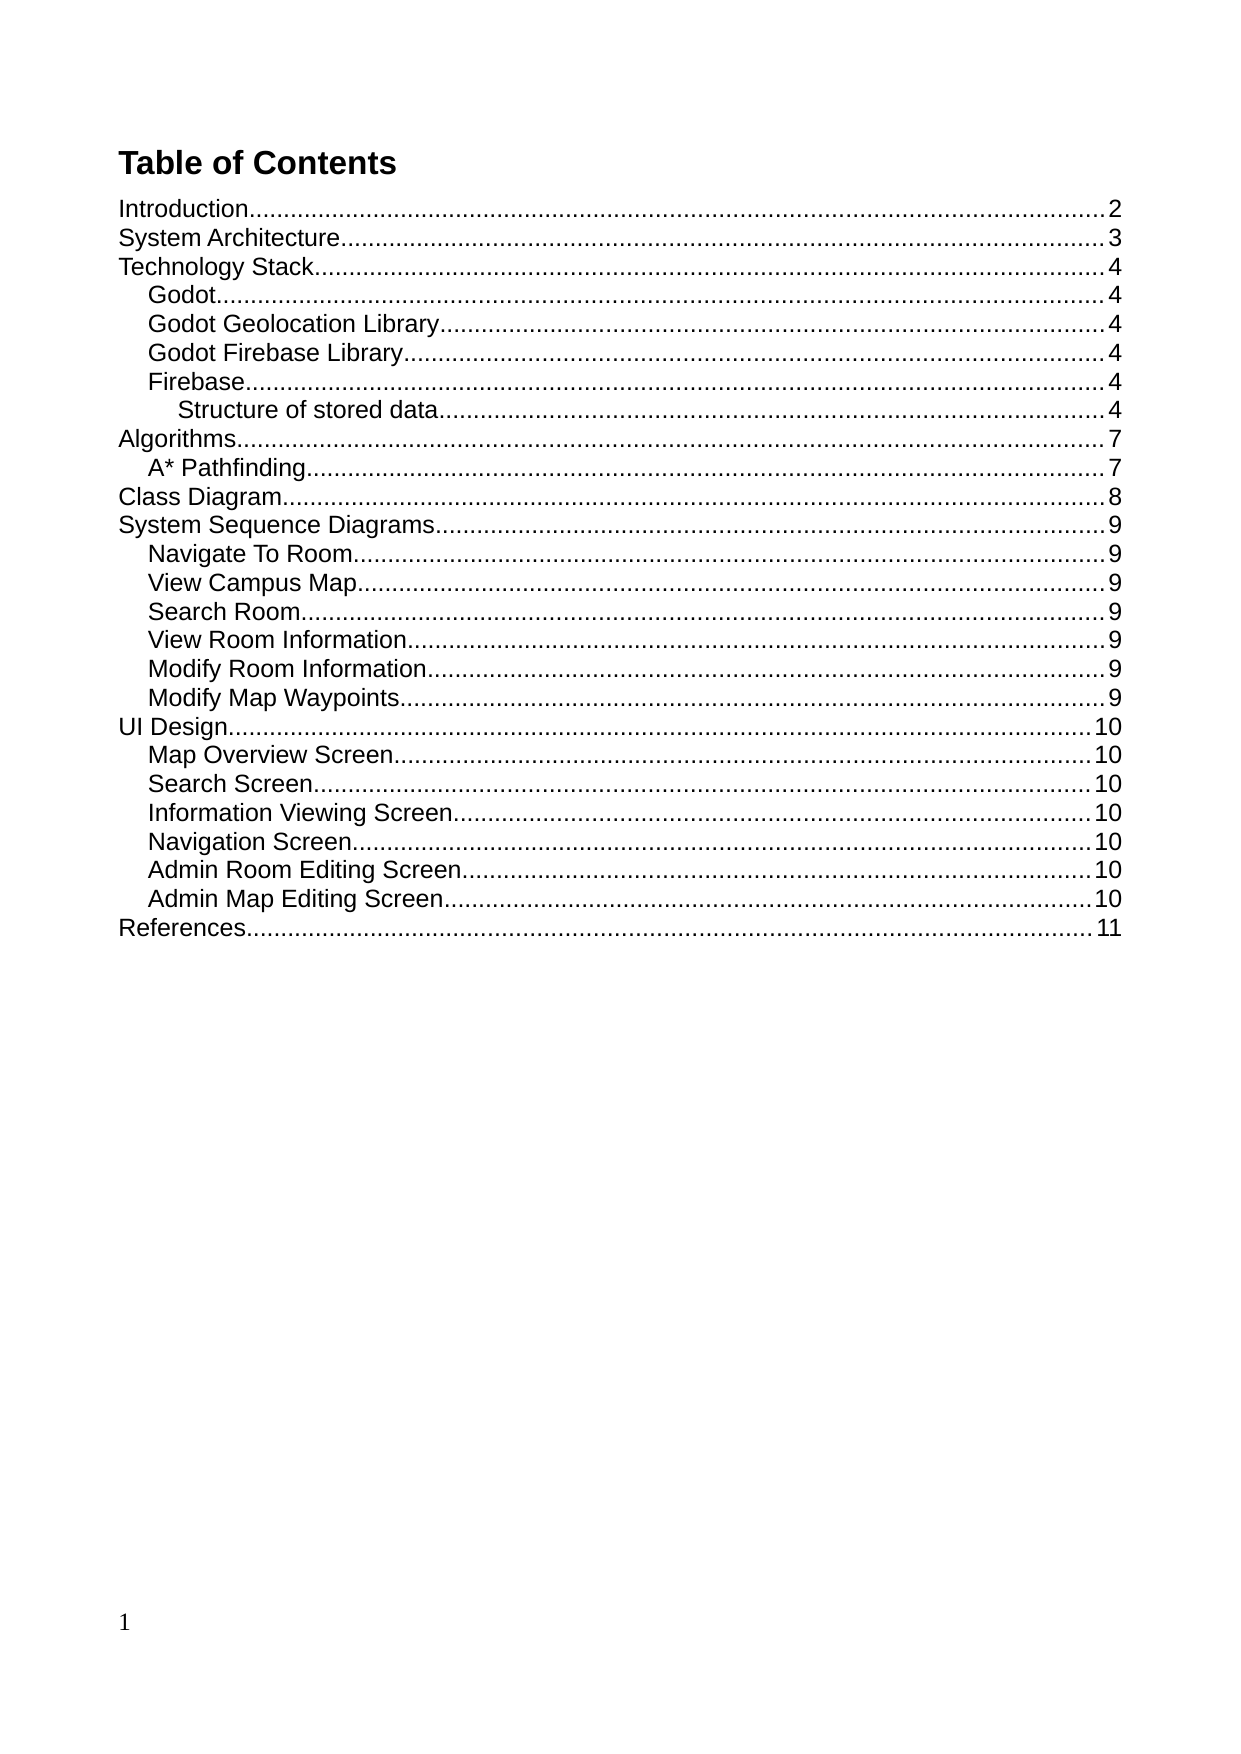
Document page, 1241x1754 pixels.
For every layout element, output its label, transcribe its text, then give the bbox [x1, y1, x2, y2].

text Information Viewing Screen 10 [148, 798, 1122, 827]
text Structure of stored data 4 [177, 395, 1122, 424]
text Admin Map Editing Screen 10 [148, 884, 1122, 913]
text References 11 [118, 913, 1122, 942]
text System Architecture 3 [118, 223, 1122, 252]
text Firebase 4 [148, 367, 1122, 395]
text Admin Room Editing Screen 10 [148, 855, 1122, 884]
text System Sequence Diagrams 9 [118, 510, 1122, 539]
subtitle Table of Contents [118, 143, 1122, 182]
text Modify Map Waypoints 9 [148, 683, 1122, 712]
text Godot Geolocation Library 4 [148, 309, 1122, 338]
text View Campus Map 9 [148, 568, 1122, 597]
text Map Overview Screen 10 [148, 740, 1122, 769]
text Technology Stack 4 [118, 252, 1122, 280]
text Navigation Screen 10 [148, 827, 1122, 855]
text Algorithms 7 [118, 424, 1122, 453]
text View Room Information 9 [148, 625, 1122, 654]
text UI Design 10 [118, 712, 1122, 740]
text Search Screen 10 [148, 769, 1122, 798]
text A* Pathfinding 7 [148, 453, 1122, 482]
text Godot Firebase Library 4 [148, 338, 1122, 367]
text Modify Room Information 9 [148, 654, 1122, 683]
text Introduction 2 [118, 194, 1122, 223]
text Godot 4 [148, 280, 1122, 309]
text Class Diagram 8 [118, 482, 1122, 510]
text Navigate To Room 9 [148, 539, 1122, 568]
text Search Room 9 [148, 597, 1122, 625]
